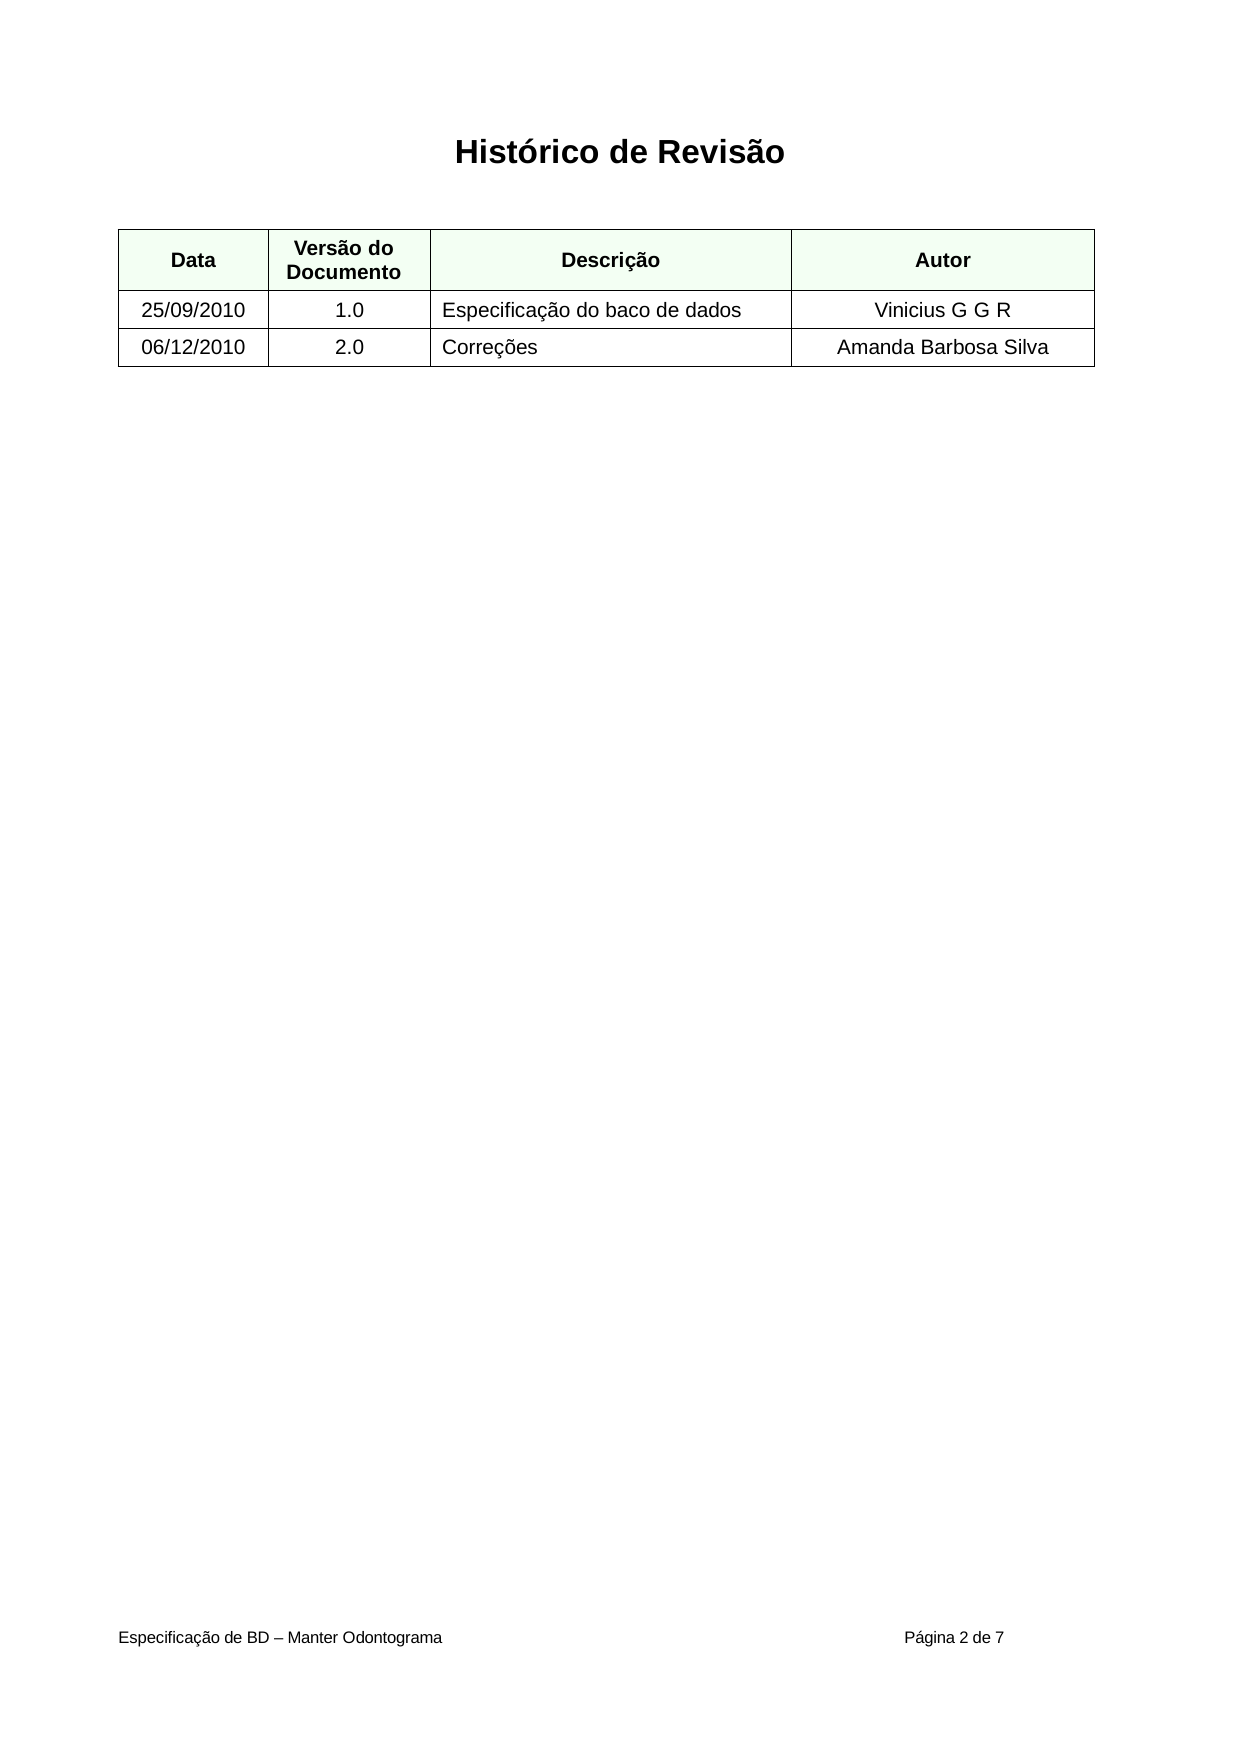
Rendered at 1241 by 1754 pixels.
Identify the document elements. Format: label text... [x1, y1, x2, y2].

table_cell 2.0 [269, 329, 430, 366]
table_header Autor [792, 230, 1094, 290]
table_cell Correções [431, 329, 791, 366]
table_cell 1.0 [269, 291, 430, 328]
table_cell Especificação do baco de dados [431, 291, 791, 328]
table_cell 06/12/2010 [119, 329, 268, 366]
table_header Versão do Documento [269, 230, 430, 290]
text Histórico de Revisão [118, 132, 1122, 171]
table_cell 25/09/2010 [119, 291, 268, 328]
table_cell Amanda Barbosa Silva [792, 329, 1094, 366]
table_cell Vinicius G G R [792, 291, 1094, 328]
table_header Descrição [431, 230, 791, 290]
table_header Data [119, 230, 268, 290]
